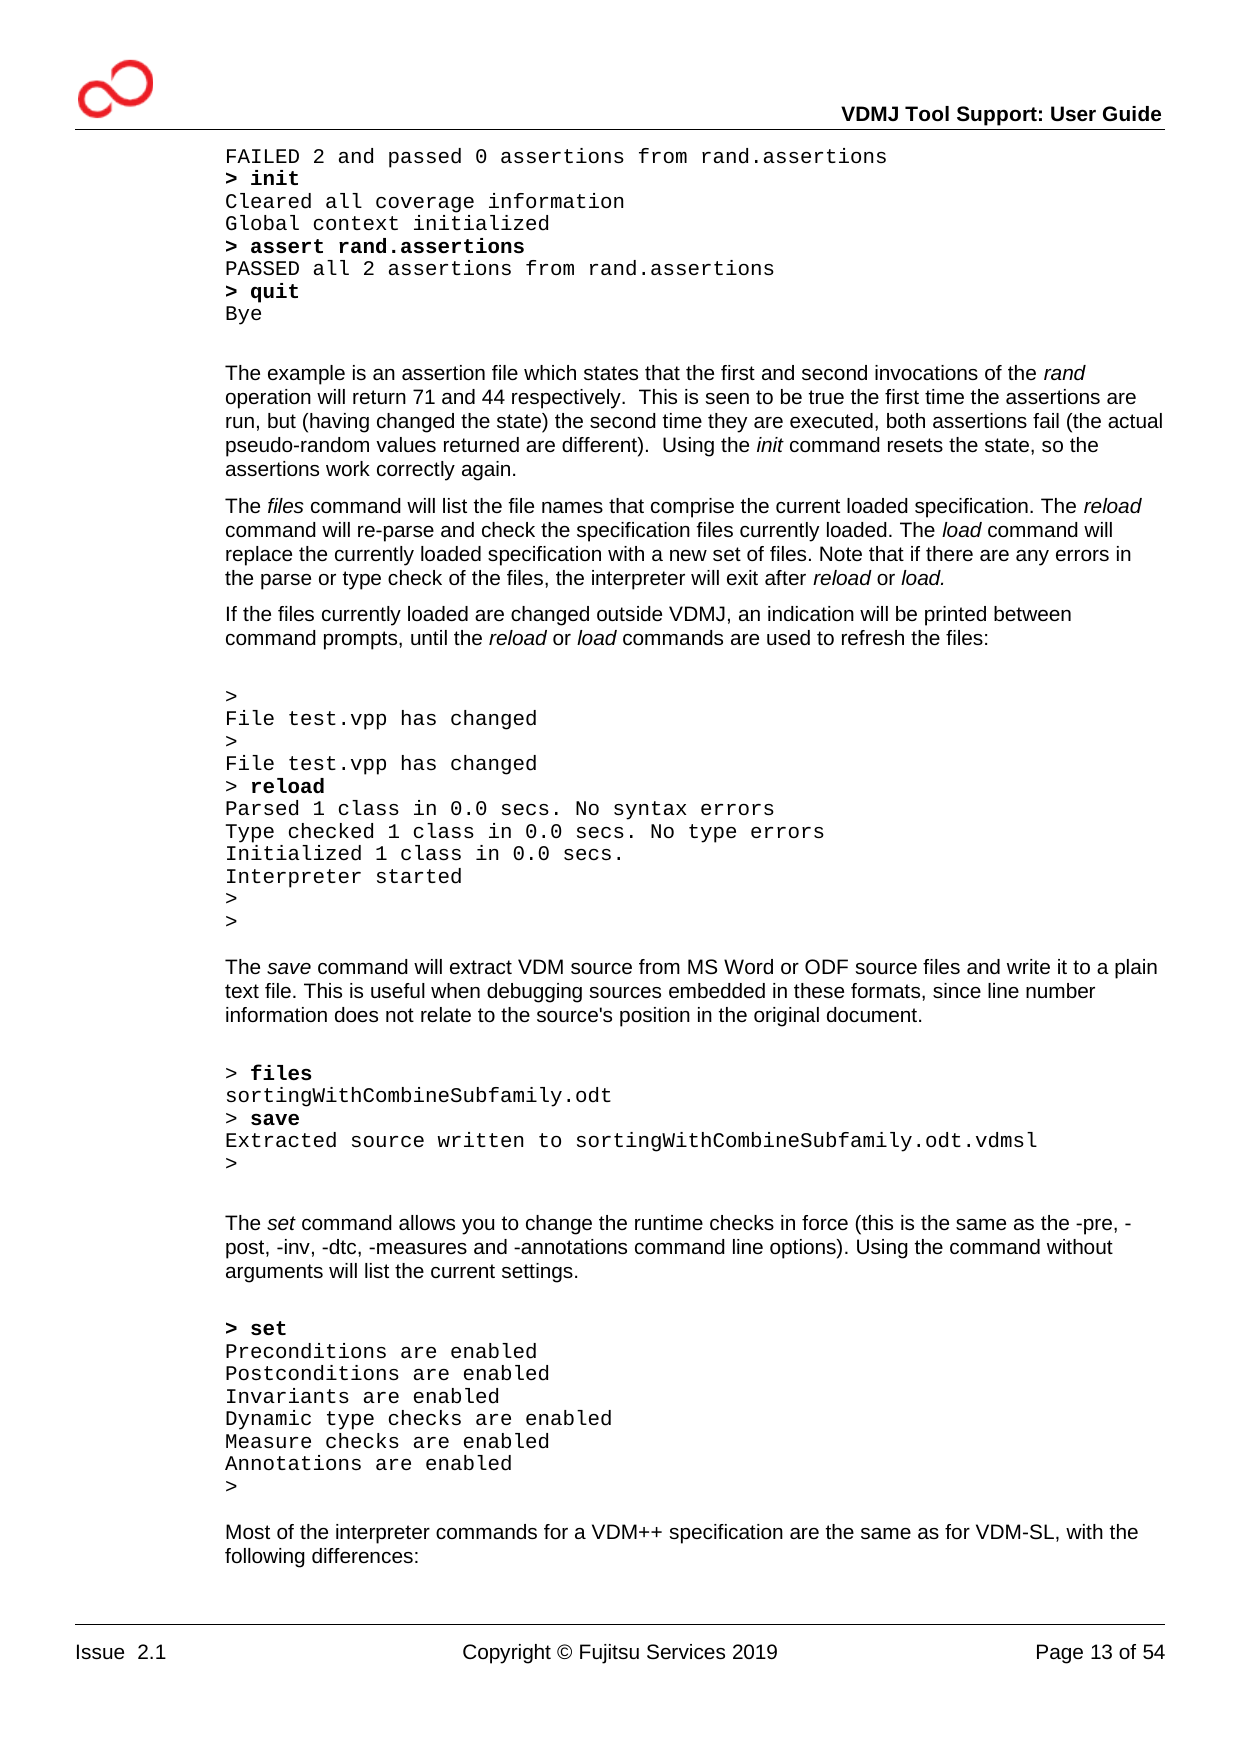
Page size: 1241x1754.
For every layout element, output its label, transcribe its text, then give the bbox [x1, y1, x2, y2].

text sortingWithCombineSubfamily.odt [225, 1084, 1165, 1107]
text > [225, 1152, 1165, 1174]
text Bye [225, 303, 1165, 325]
text Parsed 1 class in 0.0 secs. No syntax errors [225, 798, 1165, 820]
text Measure checks are enabled [225, 1430, 1165, 1453]
text Annotations are enabled [225, 1453, 1165, 1475]
text Extracted source written to sortingWithCombineSubfamily.odt.vdmsl [225, 1129, 1165, 1152]
text FAILED 2 and passed 0 assertions from rand.assertions [225, 145, 1165, 168]
text The set command allows you to change the runtime checks in force (this is the same as the -pre, -post, -inv, -dtc, -measures and -annotations command line options). Using the command without arguments will list the current settings. [225, 1211, 1165, 1283]
text The example is an assertion file which states that the first and second invocations of the rand operation will return 71 and 44 respectively. This is seen to be true the first time the assertions are run, but (having changed the state) the second time they are executed, both assertions fail (the actual pseudo-random values returned are different). Using the init command resets the state, so the assertions work correctly again. [225, 362, 1165, 481]
text Invariants are enabled [225, 1385, 1165, 1408]
text If the files currently loaded are changed outside VDMJ, an indication will be printed between command prompts, until the reload or load commands are used to refresh the files: [225, 602, 1165, 650]
text The save command will extract VDM source from MS Word or ODF source files and write it to a plain text file. This is useful when debugging sources embedded in these formats, since line number information does not relate to the source's position in the original document. [225, 955, 1165, 1027]
text File test.vpp has changed [225, 708, 1165, 730]
text > [225, 685, 1165, 708]
text Preconditions are enabled [225, 1340, 1165, 1363]
text > reload [225, 775, 1165, 798]
text > quit [225, 280, 1165, 303]
text > save [225, 1107, 1165, 1129]
text Most of the interpreter commands for a VDM++ specification are the same as for VDM-SL, with the following differences: [225, 1520, 1165, 1568]
text Cleared all coverage information [225, 190, 1165, 213]
text Initialized 1 class in 0.0 secs. [225, 843, 1165, 865]
text > set [225, 1318, 1165, 1340]
picture [78, 52, 153, 128]
text > [225, 730, 1165, 753]
text The files command will list the file names that comprise the current loaded specification. The reload command will re-parse and check the specification files currently loaded. The load command will replace the currently loaded specification with a new set of files. Note that if there are any errors in the parse or type check of the files, the interpreter will exit after reload or load. [225, 494, 1165, 590]
text Global context initialized [225, 213, 1165, 235]
text Type checked 1 class in 0.0 secs. No type errors [225, 820, 1165, 843]
text > [225, 1475, 1165, 1498]
text > [225, 910, 1165, 933]
text File test.vpp has changed [225, 753, 1165, 775]
text > [225, 888, 1165, 910]
text Dynamic type checks are enabled [225, 1408, 1165, 1430]
text Interpreter started [225, 865, 1165, 888]
text > assert rand.assertions [225, 235, 1165, 258]
text > init [225, 168, 1165, 190]
text Postconditions are enabled [225, 1363, 1165, 1385]
text PASSED all 2 assertions from rand.assertions [225, 258, 1165, 280]
text > files [225, 1062, 1165, 1084]
